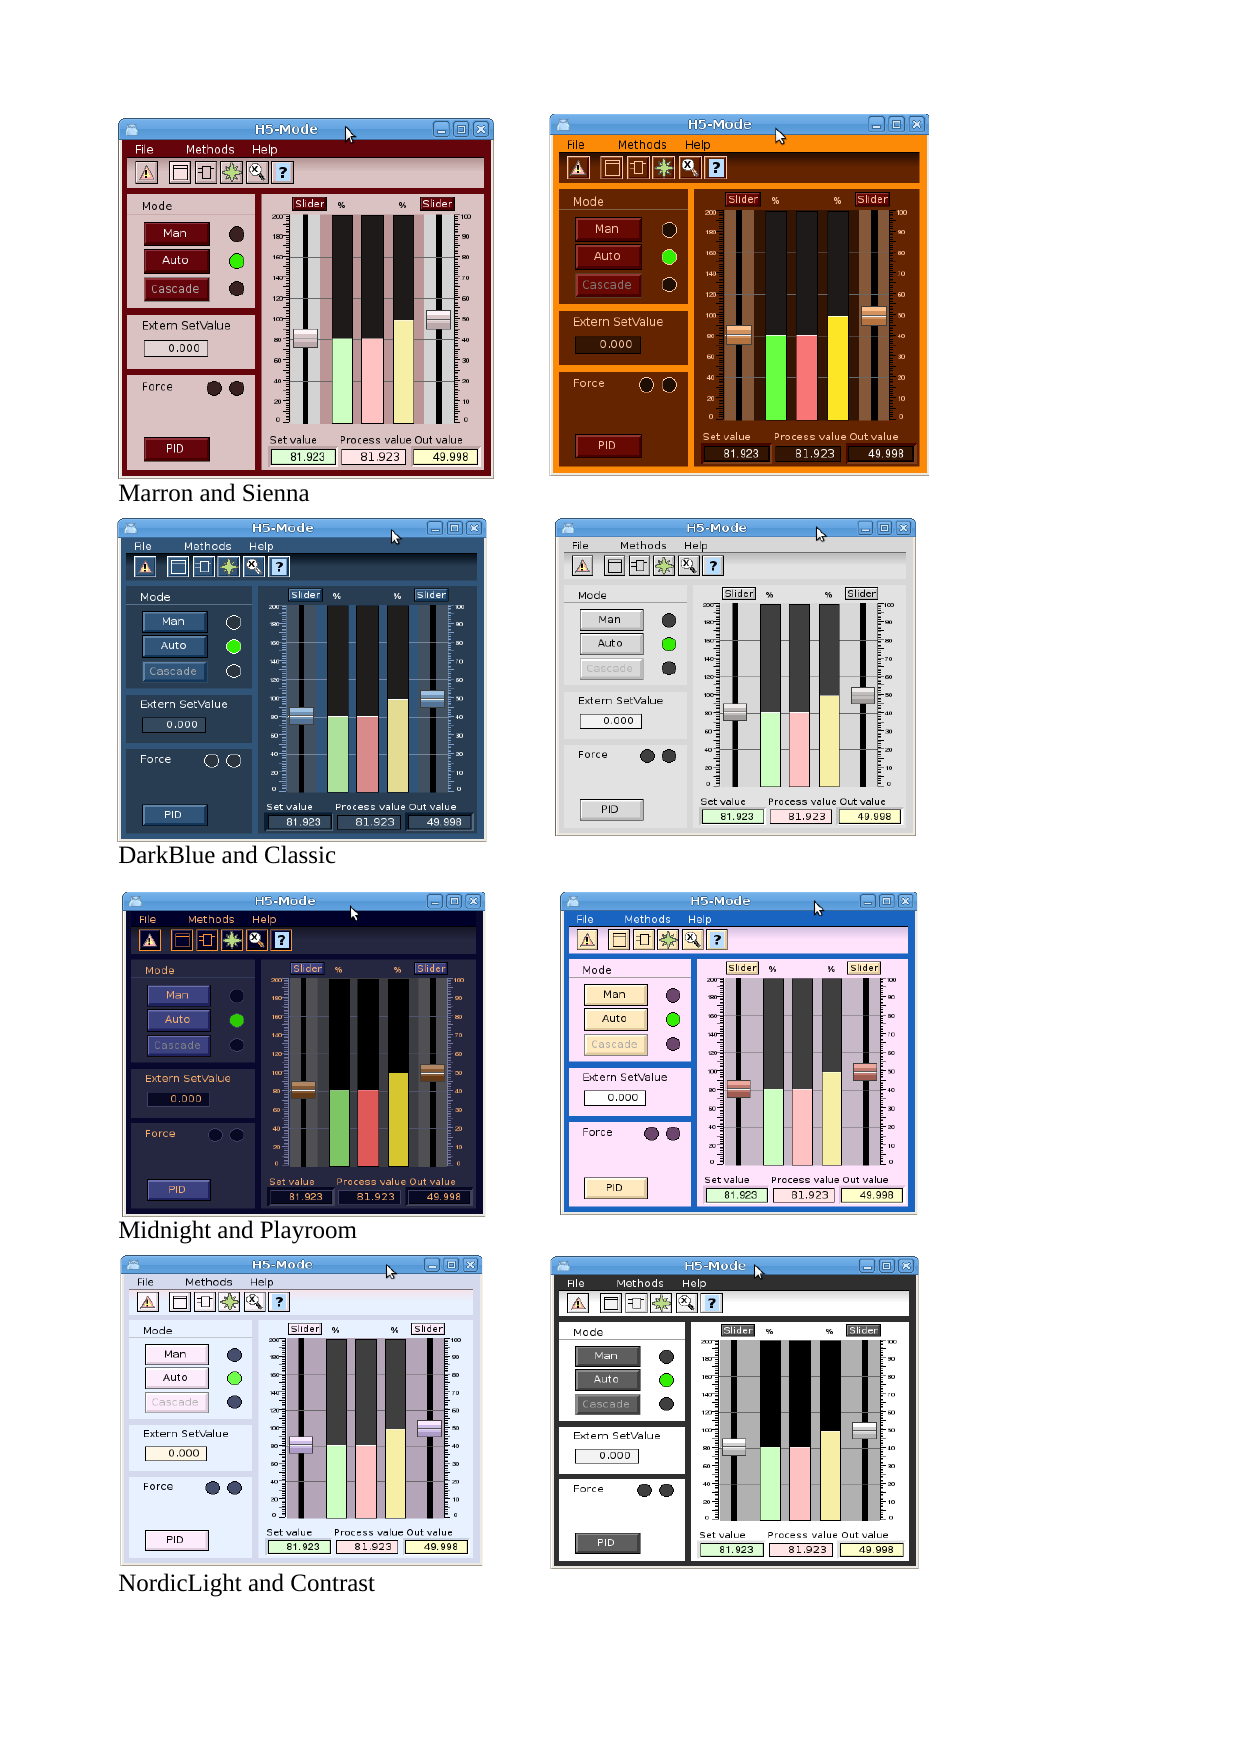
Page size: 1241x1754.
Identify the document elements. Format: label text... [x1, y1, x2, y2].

picture [122, 892, 485, 1217]
text NordicLight and Contrast [118, 1257, 1122, 1597]
text Marron and Sienna [118, 118, 1122, 506]
text Midnight and Playroom [118, 881, 1122, 1244]
picture [555, 518, 916, 836]
picture [120, 1255, 483, 1566]
picture [117, 518, 487, 842]
picture [549, 114, 929, 476]
picture [118, 118, 494, 479]
picture [550, 1256, 919, 1569]
picture [560, 892, 918, 1215]
text DarkBlue and Classic [118, 519, 1122, 869]
